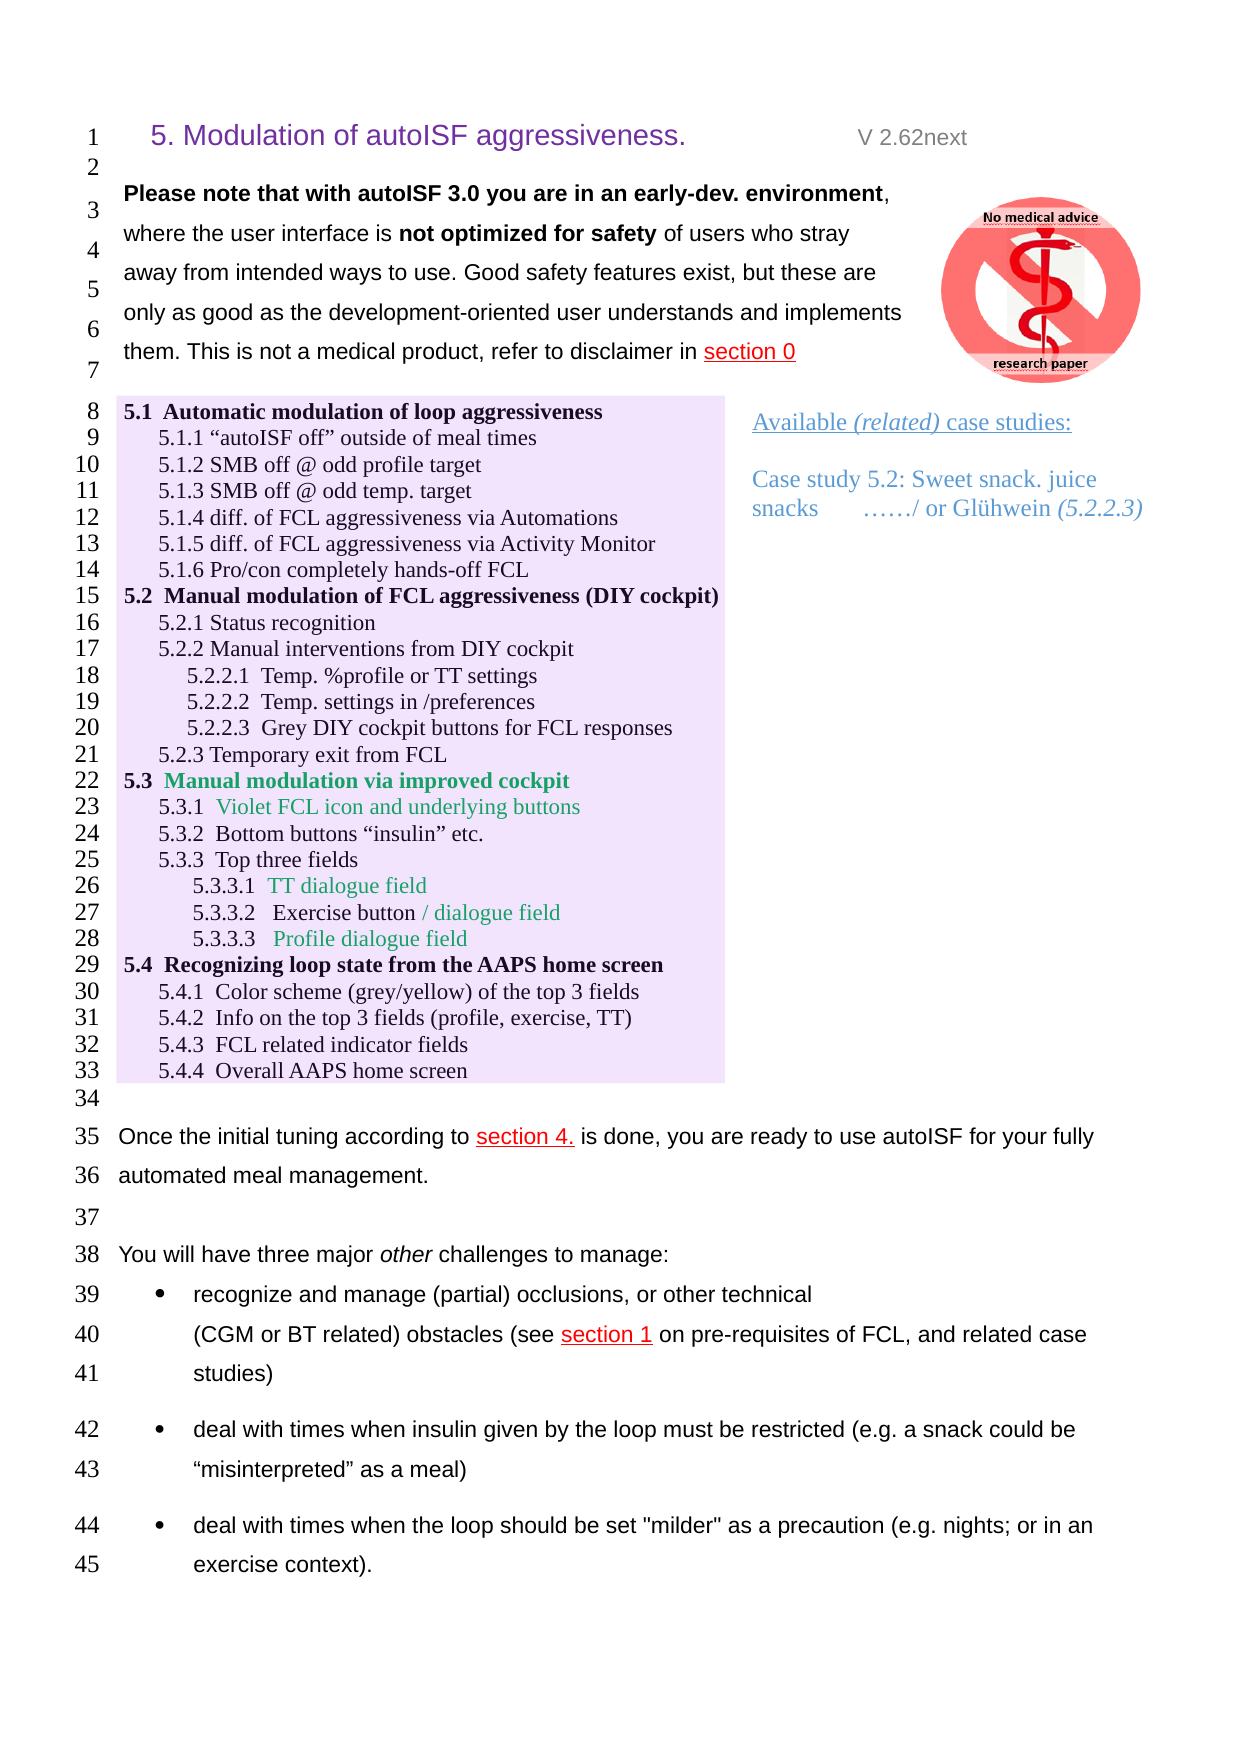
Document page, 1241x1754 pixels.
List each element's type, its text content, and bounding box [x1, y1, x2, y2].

text Please note that with autoISF 3.0 you are in an early-dev. environment, where the user interface is not optimized for safety of users who stray away from intended ways to use. Good safety features exist, but these are only as good as the development-oriented user understands and implements them. This is not a medical product, refer to disclaimer in section 0 [123, 180, 908, 364]
text 5.3.3.1 TT dialogue field [725, 872, 1122, 899]
text Available (related) case studies: [752, 407, 1155, 436]
text 5.4.4 Overall AAPS home screen [725, 1057, 1122, 1083]
text 5.3.3.3 Profile dialogue field [725, 925, 1122, 952]
text 5.2.1 Status recognition [725, 609, 1122, 635]
text Case study 5.2: Sweet snack. juice snacks ……/ or Glühwein (5.2.2.3) [752, 464, 1155, 522]
list deal with times when the loop should be set "milder" as a precaution (e.g. nights; or in an exercise context). [156, 1512, 1122, 1578]
text 5.3 Manual modulation via improved cockpit [725, 767, 1122, 793]
text Once the initial tuning according to section 4. is done, you are ready to use autoISF for your fully automated meal management. [118, 1123, 1122, 1189]
text 5.4.2 Info on the top 3 fields (profile, exercise, TT) [725, 1004, 1122, 1031]
text 5.3.3 Top three fields [725, 846, 1122, 872]
text 5.2.2.2 Temp. settings in /preferences [725, 688, 1122, 714]
text 5.3.2 Bottom buttons “insulin” etc. [725, 820, 1122, 846]
text 5.4.3 FCL related indicator fields [725, 1031, 1122, 1057]
text 5.2 Manual modulation of FCL aggressiveness (DIY cockpit) [725, 583, 1122, 609]
list recognize and manage (partial) occlusions, or other technical (CGM or BT related) obstacles (see section 1 on pre-requisites of FCL, and related case studies) [156, 1281, 1122, 1387]
list deal with times when insulin given by the loop must be restricted (e.g. a snack could be “misinterpreted” as a meal) [156, 1416, 1122, 1482]
text 5.3.1 Violet FCL icon and underlying buttons [725, 793, 1122, 820]
text 5.3.3.2 Exercise button / dialogue field [725, 899, 1122, 925]
text 5.4 Recognizing loop state from the AAPS home screen [725, 952, 1122, 978]
text 5.1.3 Odd-numbered temp. targets (TT) set via Automation used to block SMBs [118, 1057, 725, 1083]
text 5.2.2.1 Temp. %profile or TT settings [725, 662, 1122, 688]
text 5.1 Automatic modulation of loop aggressiveness [725, 398, 1170, 583]
text You will have three major other challenges to manage: [118, 1241, 1122, 1268]
text 5. Modulation of autoISF aggressiveness. V 2.62next [118, 118, 1122, 152]
text 5.4.1 Color scheme (grey/yellow) of the top 3 fields [725, 978, 1122, 1004]
text 5.2.3 Temporary exit from FCL [725, 741, 1122, 767]
text 5.2.2 Manual interventions from DIY cockpit [725, 635, 1122, 662]
text 5.2.2.3 Grey DIY cockpit buttons for FCL responses [725, 714, 1122, 741]
